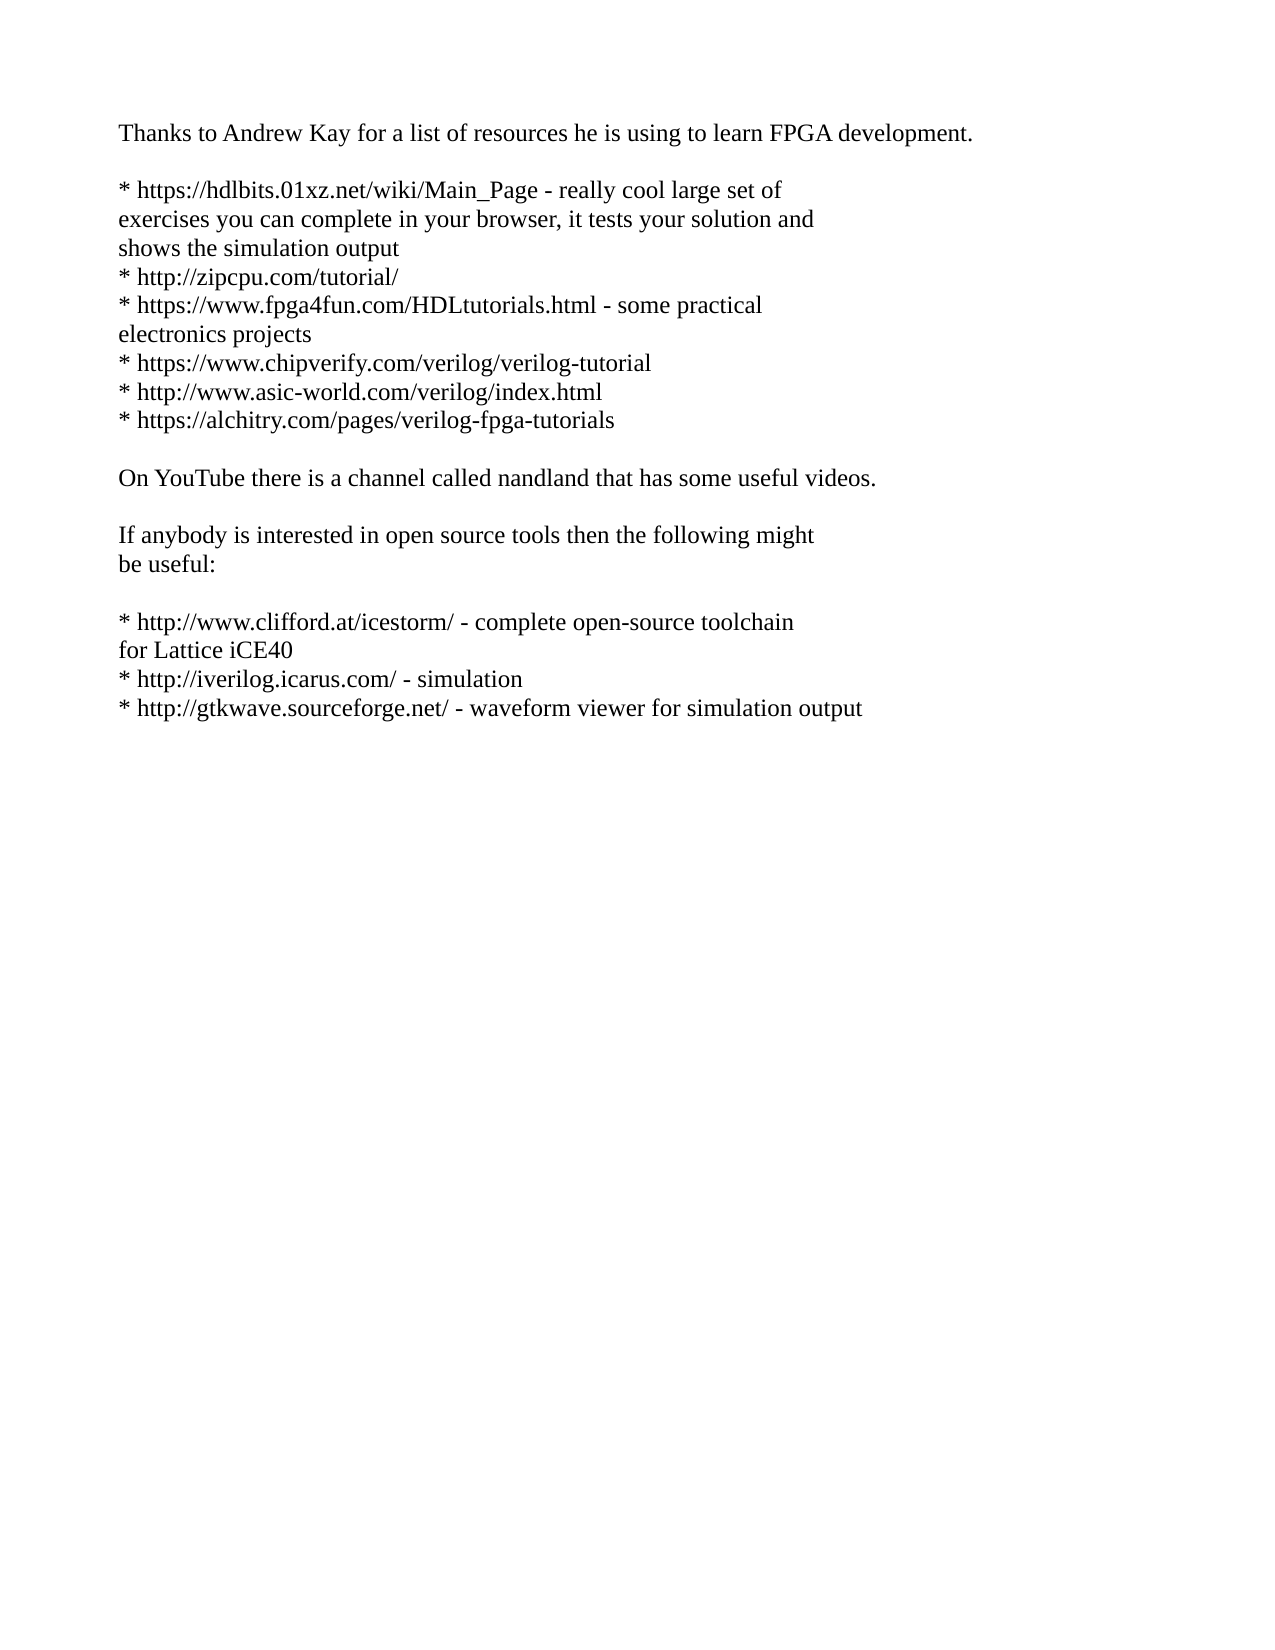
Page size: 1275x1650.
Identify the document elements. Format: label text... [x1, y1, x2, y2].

text electronics projects [118, 319, 1157, 348]
text * http://www.asic-world.com/verilog/index.html [118, 377, 1157, 406]
text * http://www.clifford.at/icestorm/ - complete open-source toolchain [118, 607, 1157, 636]
text * https://www.fpga4fun.com/HDLtutorials.html - some practical [118, 291, 1157, 319]
text * http://gtkwave.sourceforge.net/ - waveform viewer for simulation output [118, 693, 1157, 722]
text * https://hdlbits.01xz.net/wiki/Main_Page - really cool large set of [118, 176, 1157, 204]
text * https://www.chipverify.com/verilog/verilog-tutorial [118, 348, 1157, 377]
text If anybody is interested in open source tools then the following might [118, 521, 1157, 549]
text * http://zipcpu.com/tutorial/ [118, 262, 1157, 291]
text Thanks to Andrew Kay for a list of resources he is using to learn FPGA development. [118, 118, 1157, 147]
text exercises you can complete in your browser, it tests your solution and [118, 204, 1157, 233]
text On YouTube there is a channel called nandland that has some useful videos. [118, 463, 1157, 492]
text shows the simulation output [118, 233, 1157, 262]
text for Lattice iCE40 [118, 636, 1157, 664]
text be useful: [118, 549, 1157, 578]
text * https://alchitry.com/pages/verilog-fpga-tutorials [118, 406, 1157, 434]
text * http://iverilog.icarus.com/ - simulation [118, 664, 1157, 693]
